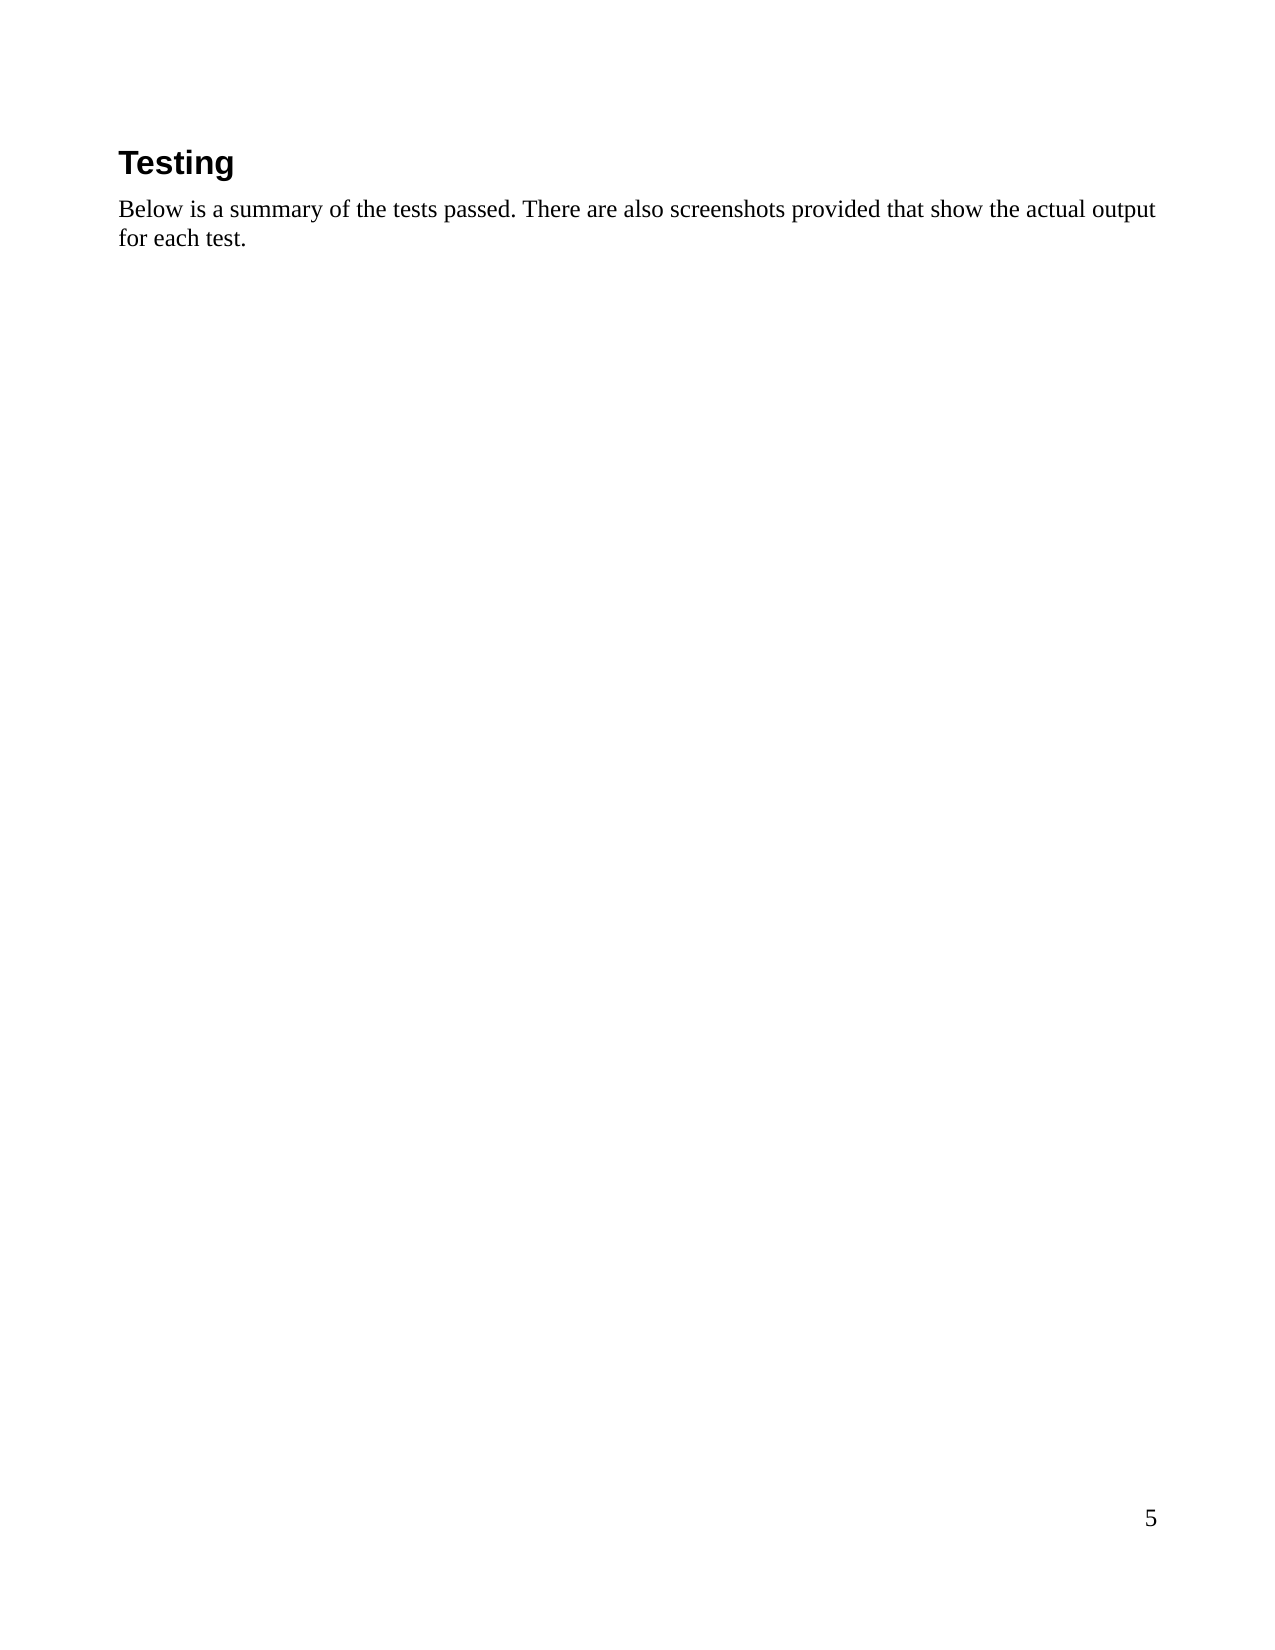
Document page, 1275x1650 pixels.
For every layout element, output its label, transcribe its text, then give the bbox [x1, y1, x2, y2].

text Below is a summary of the tests passed. There are also screenshots provided that show the actual output for each test. [118, 194, 1157, 252]
subtitle Testing [118, 143, 1157, 182]
